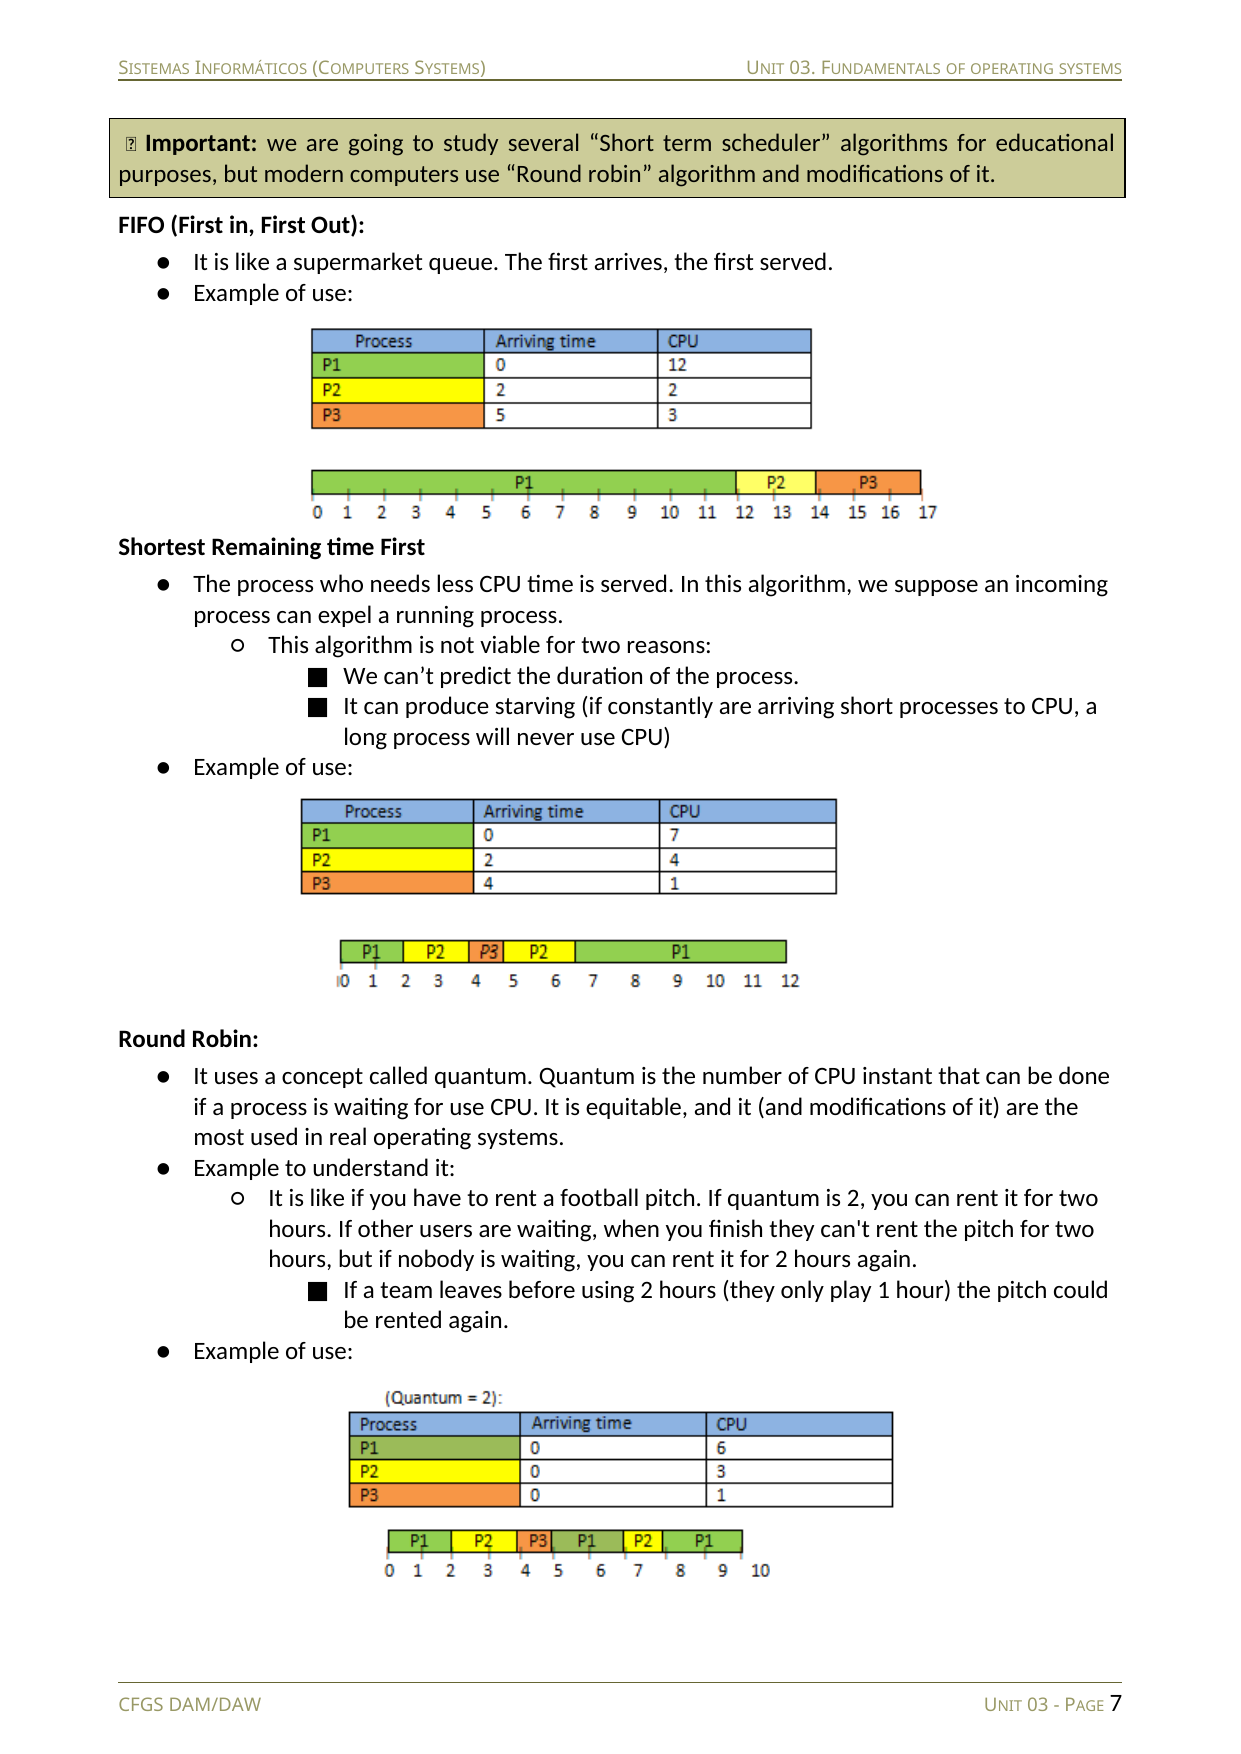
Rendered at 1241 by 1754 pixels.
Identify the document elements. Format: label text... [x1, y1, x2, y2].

list Example of use: [156, 1335, 1122, 1365]
list It uses a concept called quantum. Quantum is the number of CPU instant that can be done if a process is waiting for use CPU. It is equitable, and it (and modifications of it) are the most used in real operating systems. [156, 1060, 1122, 1152]
picture [273, 788, 967, 1017]
list Example of use: [156, 752, 1122, 782]
list Example to understand it: [156, 1152, 1122, 1182]
list Example of use: [156, 277, 1122, 308]
text Round Robin: [118, 1023, 1122, 1054]
picture [263, 314, 978, 525]
text Shortest Remaining time First [118, 531, 1122, 562]
list It can produce starving (if constantly are arriving short processes to CPU, a long process will never use CPU) [306, 691, 1122, 752]
list If a team leaves before using 2 hours (they only play 1 hour) the pitch could be rented again. [306, 1274, 1122, 1335]
list The process who needs less CPU time is served. In this algorithm, we suppose an incoming process can expel a running process. [156, 568, 1122, 629]
list This algorithm is not viable for two reasons: [231, 629, 1122, 660]
list It is like a supermarket queue. The first arrives, the first served. [156, 247, 1122, 277]
picture [324, 1371, 989, 1599]
text 📖 Important: we are going to study several “Short term scheduler” algorithms for educational purposes, but modern computers use “Round robin” algorithm and modifications of it. [110, 119, 1124, 197]
list We can’t predict the duration of the process. [306, 660, 1122, 691]
text FIFO (First in, First Out): [118, 209, 1122, 240]
list It is like if you have to rent a football pitch. If quantum is 2, you can rent it for two hours. If other users are waiting, when you finish they can't rent the pitch for two hours, but if nobody is waiting, you can rent it for 2 hours again. [231, 1182, 1122, 1274]
